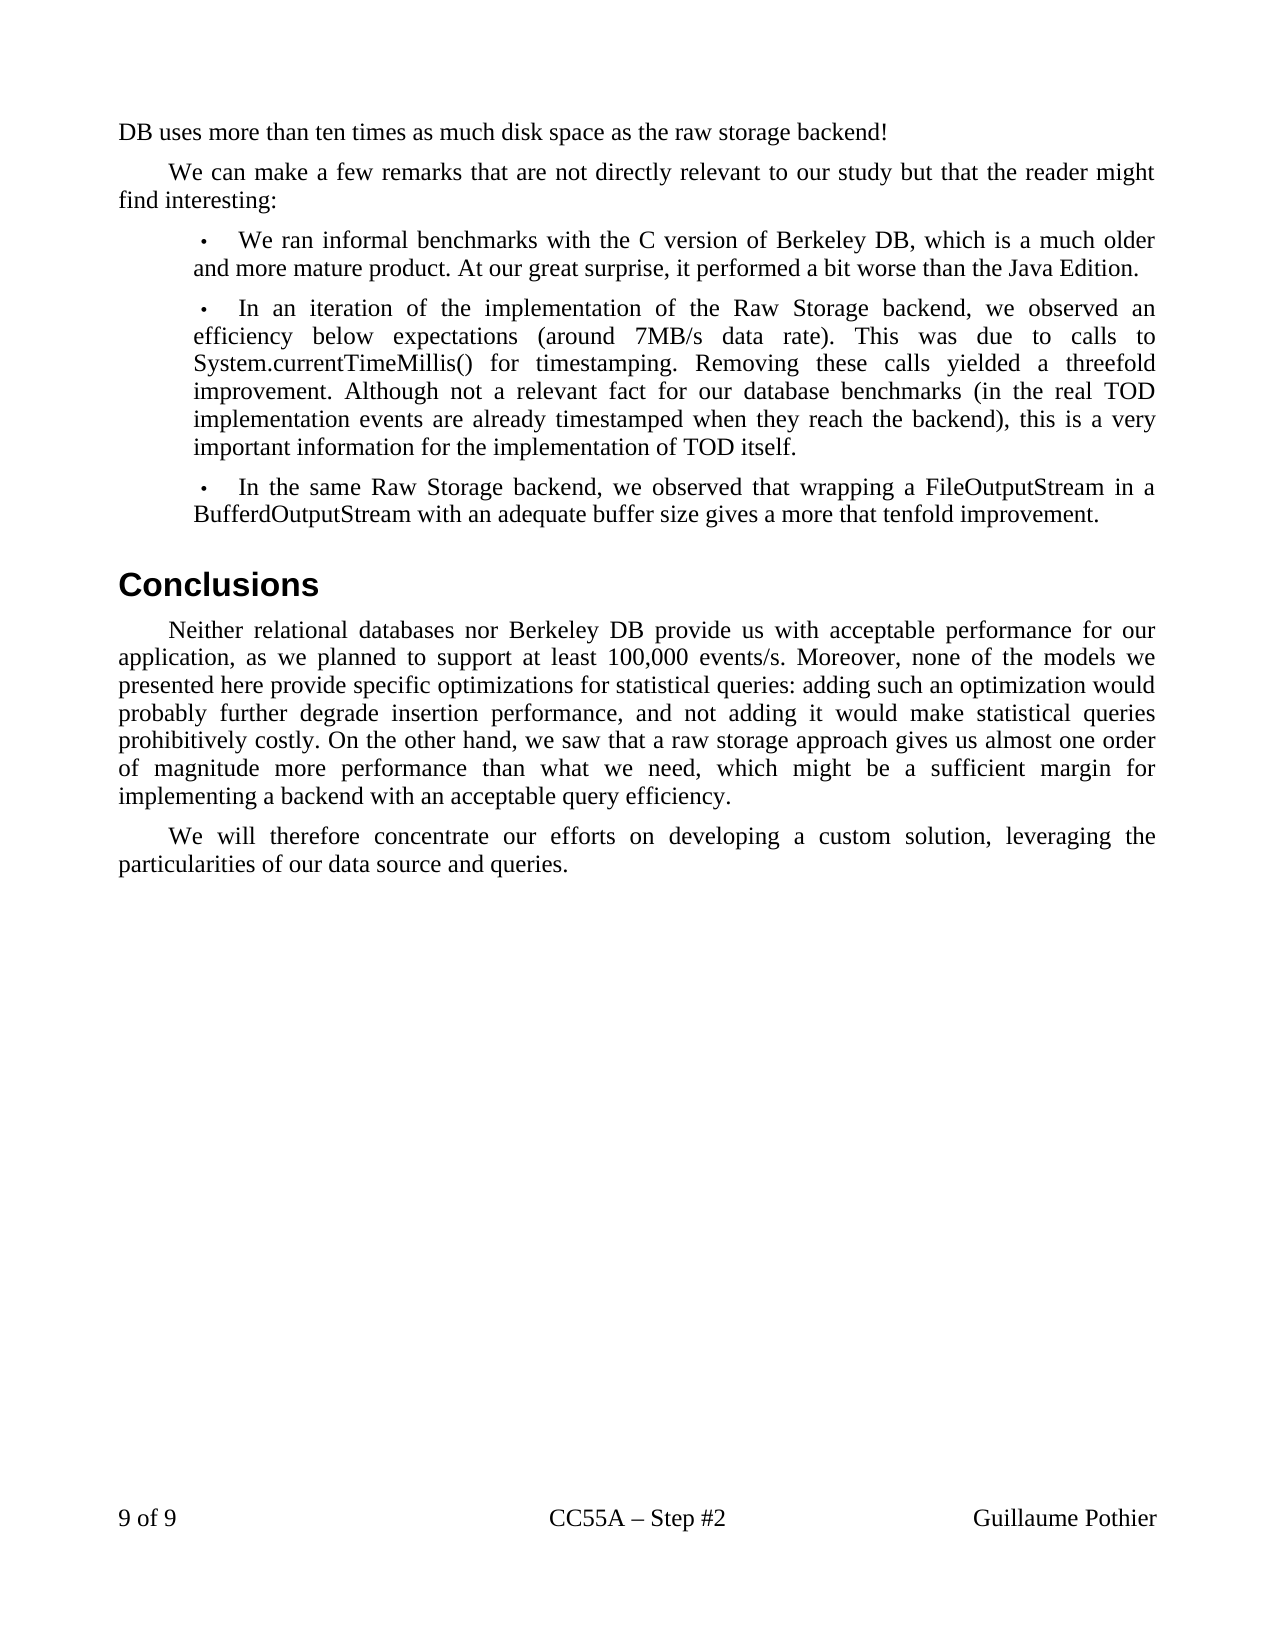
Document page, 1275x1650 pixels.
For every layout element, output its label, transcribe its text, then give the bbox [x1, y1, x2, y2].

list In an iteration of the implementation of the Raw Storage backend, we observed an efficiency below expectations (around 7MB/s data rate). This was due to calls to System.currentTimeMillis() for timestamping. Removing these calls yielded a threefold improvement. Although not a relevant fact for our database benchmarks (in the real TOD implementation events are already timestamped when they reach the backend), this is a very important information for the implementation of TOD itself. [156, 294, 1157, 460]
text DB uses more than ten times as much disk space as the raw storage backend! [118, 118, 1157, 146]
text We will therefore concentrate our efforts on developing a custom solution, leveraging the particularities of our data source and queries. [118, 822, 1157, 878]
text Neither relational databases nor Berkeley DB provide us with acceptable performance for our application, as we planned to support at least 100,000 events/s. Moreover, none of the models we presented here provide specific optimizations for statistical queries: adding such an optimization would probably further degrade insertion performance, and not adding it would make statistical queries prohibitively costly. On the other hand, we saw that a raw storage approach gives us almost one order of magnitude more performance than what we need, which might be a sufficient margin for implementing a backend with an acceptable query efficiency. [118, 616, 1157, 810]
list We ran informal benchmarks with the C version of Berkeley DB, which is a much older and more mature product. At our great surprise, it performed a bit worse than the Java Edition. [156, 226, 1157, 282]
text We can make a few remarks that are not directly relevant to our study but that the reader might find interesting: [118, 158, 1157, 214]
list In the same Raw Storage backend, we observed that wrapping a FileOutputStream in a BufferdOutputStream with an adequate buffer size gives a more that tenfold improvement. [156, 473, 1157, 528]
subtitle Conclusions [118, 566, 1157, 603]
